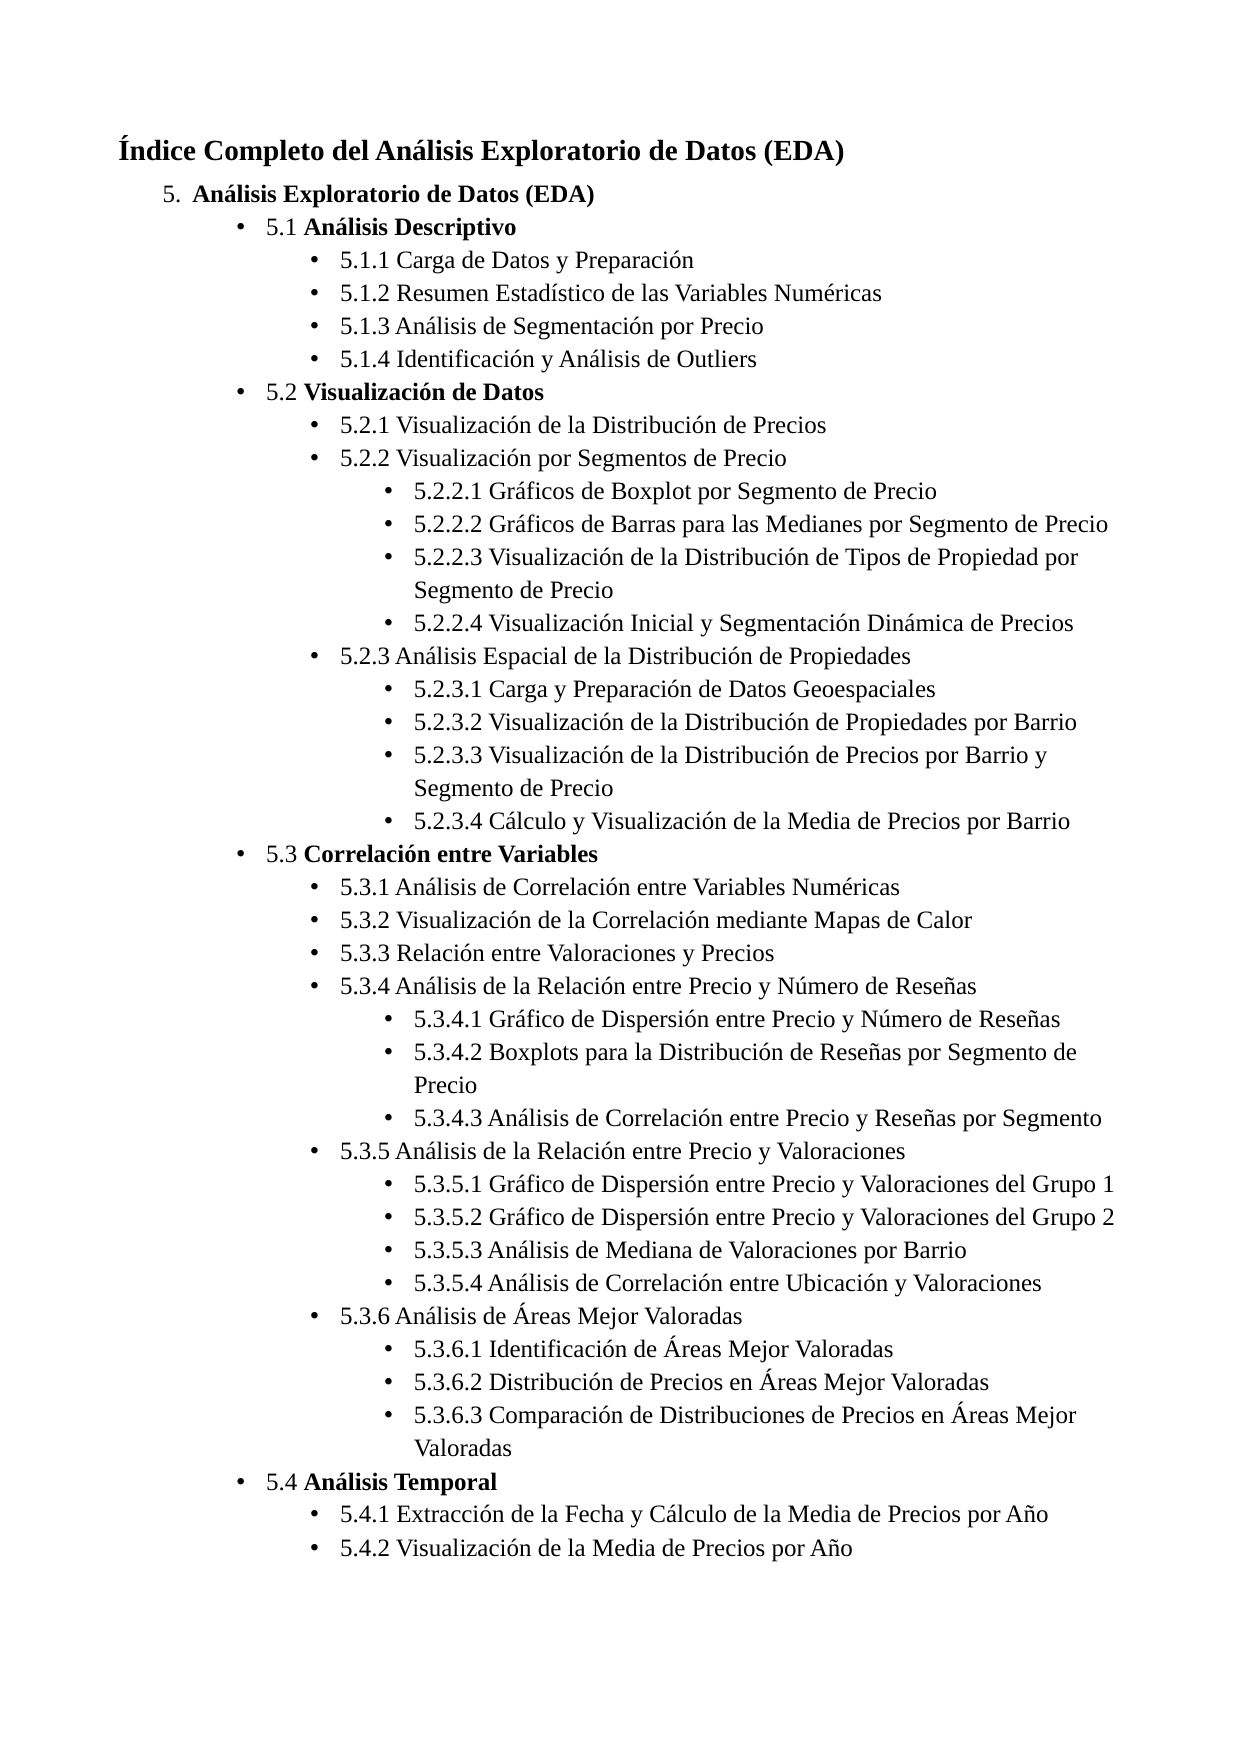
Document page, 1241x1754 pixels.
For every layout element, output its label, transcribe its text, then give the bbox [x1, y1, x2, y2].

list 5.1.1 Carga de Datos y Preparación [310, 245, 1122, 273]
list 5.2.3.3 Visualización de la Distribución de Precios por Barrio y Segmento de Precio [384, 740, 1122, 802]
list 5.3.4 Análisis de la Relación entre Precio y Número de Reseñas [310, 971, 1122, 1000]
list 5.3.1 Análisis de Correlación entre Variables Numéricas [310, 872, 1122, 901]
list 5.2.2.1 Gráficos de Boxplot por Segmento de Precio [384, 476, 1122, 505]
subtitle Índice Completo del Análisis Exploratorio de Datos (EDA) [118, 133, 1122, 166]
list 5.1 Análisis Descriptivo [236, 212, 1122, 241]
list 5.2.3.4 Cálculo y Visualización de la Media de Precios por Barrio [384, 806, 1122, 835]
list 5.3.6.1 Identificación de Áreas Mejor Valoradas [384, 1334, 1122, 1363]
list 5.2.2.3 Visualización de la Distribución de Tipos de Propiedad por Segmento de Precio [384, 542, 1122, 604]
list 5.3.5.4 Análisis de Correlación entre Ubicación y Valoraciones [384, 1268, 1122, 1297]
list 5.1.2 Resumen Estadístico de las Variables Numéricas [310, 278, 1122, 307]
list 5.3.4.3 Análisis de Correlación entre Precio y Reseñas por Segmento [384, 1103, 1122, 1132]
list 5.2.1 Visualización de la Distribución de Precios [310, 410, 1122, 439]
list 5.2.3.1 Carga y Preparación de Datos Geoespaciales [384, 674, 1122, 703]
list 5.4.1 Extracción de la Fecha y Cálculo de la Media de Precios por Año [310, 1499, 1122, 1528]
list 5.2.3 Análisis Espacial de la Distribución de Propiedades [310, 641, 1122, 670]
list 5.3.3 Relación entre Valoraciones y Precios [310, 938, 1122, 967]
list 5.3.5.3 Análisis de Mediana de Valoraciones por Barrio [384, 1235, 1122, 1264]
list 5.3 Correlación entre Variables [236, 839, 1122, 868]
list 5.3.5.1 Gráfico de Dispersión entre Precio y Valoraciones del Grupo 1 [384, 1169, 1122, 1198]
list Análisis Exploratorio de Datos (EDA) [162, 179, 1122, 207]
list 5.3.6.2 Distribución de Precios en Áreas Mejor Valoradas [384, 1367, 1122, 1396]
list 5.3.4.2 Boxplots para la Distribución de Reseñas por Segmento de Precio [384, 1037, 1122, 1099]
list 5.3.6.3 Comparación de Distribuciones de Precios en Áreas Mejor Valoradas [384, 1401, 1122, 1462]
list 5.2.3.2 Visualización de la Distribución de Propiedades por Barrio [384, 707, 1122, 736]
list 5.2.2.4 Visualización Inicial y Segmentación Dinámica de Precios [384, 608, 1122, 637]
list 5.3.6 Análisis de Áreas Mejor Valoradas [310, 1301, 1122, 1330]
list 5.3.4.1 Gráfico de Dispersión entre Precio y Número de Reseñas [384, 1004, 1122, 1033]
list 5.3.5 Análisis de la Relación entre Precio y Valoraciones [310, 1136, 1122, 1165]
list 5.1.4 Identificación y Análisis de Outliers [310, 344, 1122, 373]
list 5.2 Visualización de Datos [236, 377, 1122, 406]
list 5.1.3 Análisis de Segmentación por Precio [310, 311, 1122, 339]
list 5.4 Análisis Temporal [236, 1467, 1122, 1495]
list 5.2.2 Visualización por Segmentos de Precio [310, 443, 1122, 472]
list 5.4.2 Visualización de la Media de Precios por Año [310, 1533, 1122, 1561]
list 5.3.2 Visualización de la Correlación mediante Mapas de Calor [310, 905, 1122, 934]
list 5.2.2.2 Gráficos de Barras para las Medianes por Segmento de Precio [384, 509, 1122, 538]
list 5.3.5.2 Gráfico de Dispersión entre Precio y Valoraciones del Grupo 2 [384, 1202, 1122, 1231]
